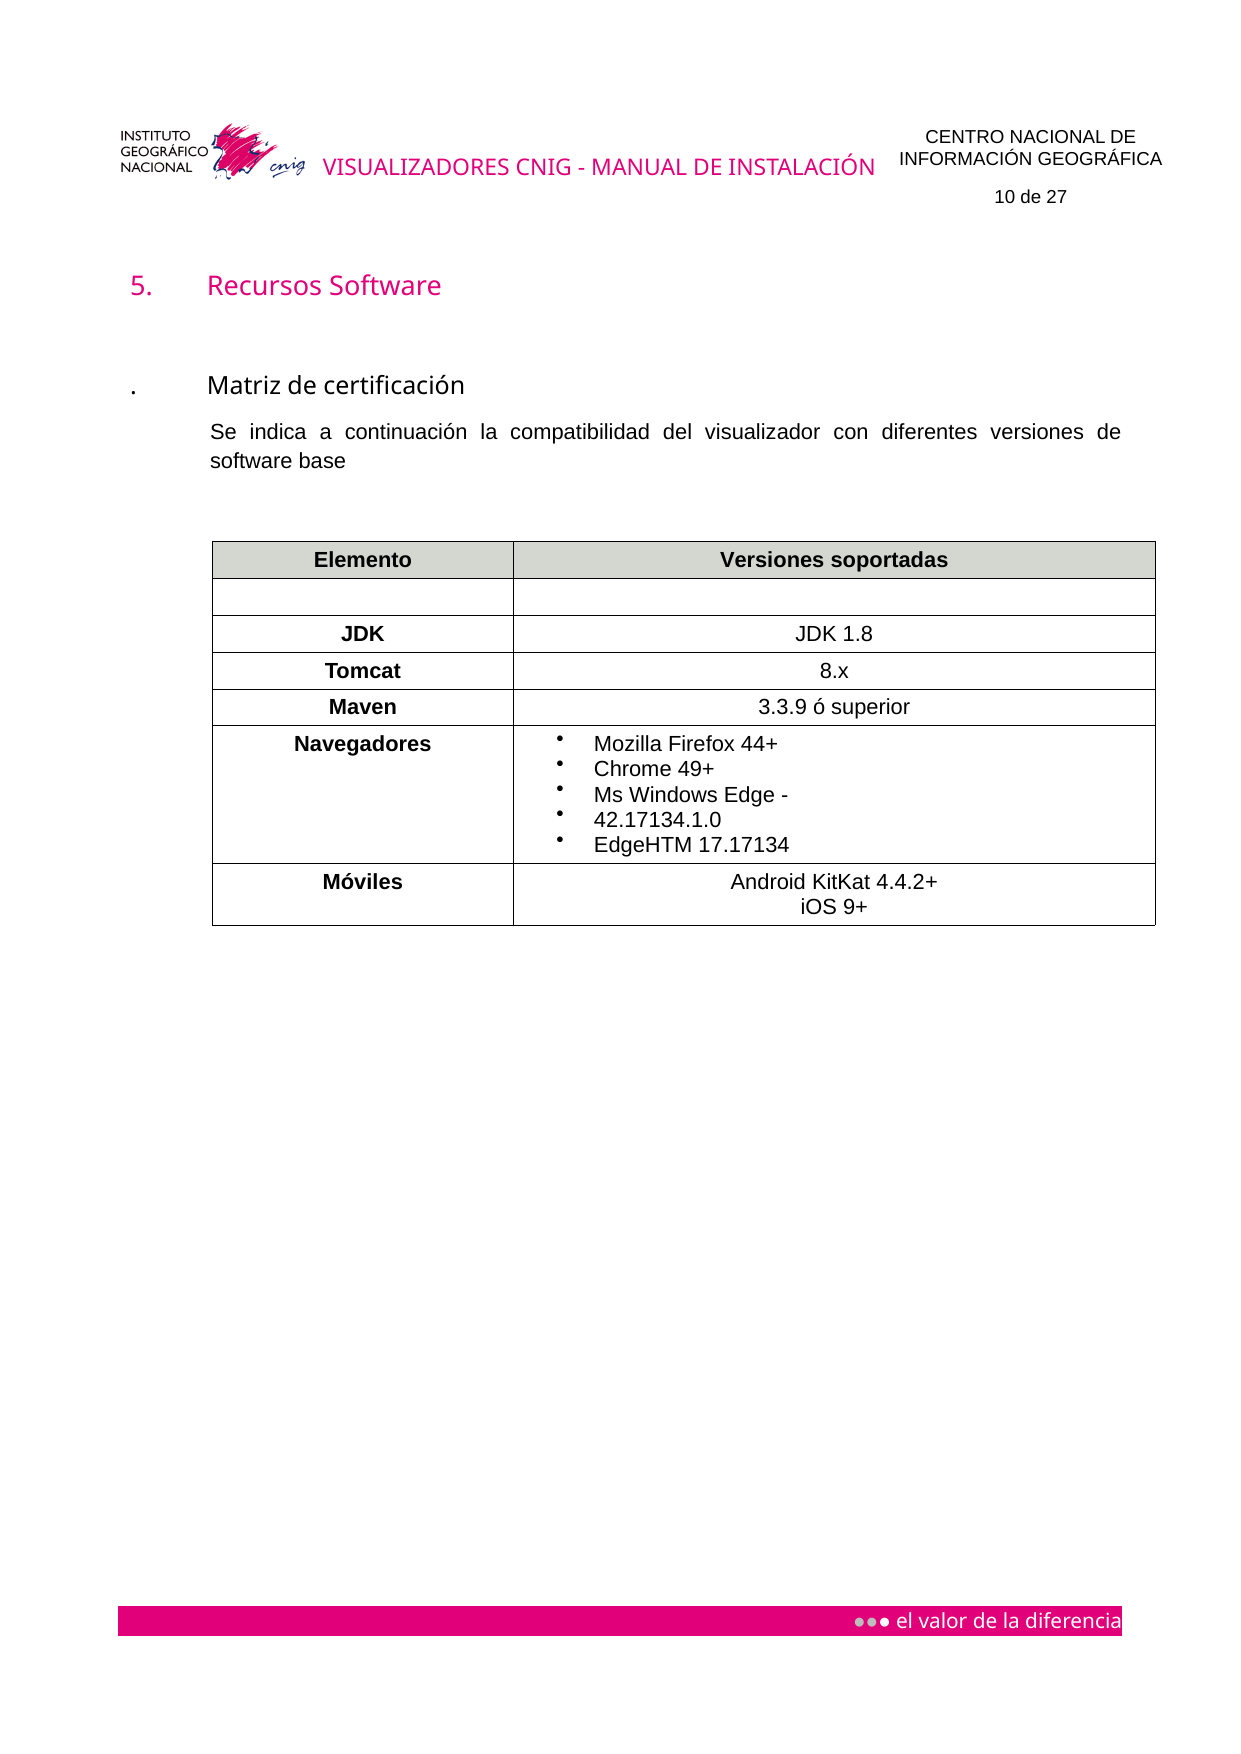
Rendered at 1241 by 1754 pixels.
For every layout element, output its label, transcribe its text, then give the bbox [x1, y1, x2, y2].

table_cell 3.3.9 ó superior [514, 690, 1155, 725]
table_header Elemento [213, 542, 513, 578]
table_cell Maven [213, 690, 513, 725]
text Se indica a continuación la compatibilidad del visualizador con diferentes versiones de software base [210, 419, 1122, 473]
table_cell JDK 1.8 [514, 616, 1155, 652]
table_cell Android KitKat 4.4.2+ iOS 9+ [514, 864, 1155, 925]
table_cell [514, 579, 1155, 615]
table_cell [213, 579, 513, 615]
table_cell Mozilla Firefox 44+ Chrome 49+ Ms Windows Edge - 42.17134.1.0 EdgeHTM 17.17134 [514, 726, 1155, 863]
table_cell Navegadores [213, 726, 513, 863]
table_cell JDK [213, 616, 513, 652]
table_header Versiones soportadas [514, 542, 1155, 578]
table_cell Móviles [213, 864, 513, 925]
subtitle Recursos Software [130, 266, 1122, 303]
picture [118, 118, 307, 183]
subtitle Matriz de certificación [130, 367, 1122, 401]
table_cell Tomcat [213, 653, 513, 688]
table_cell 8.x [514, 653, 1155, 688]
